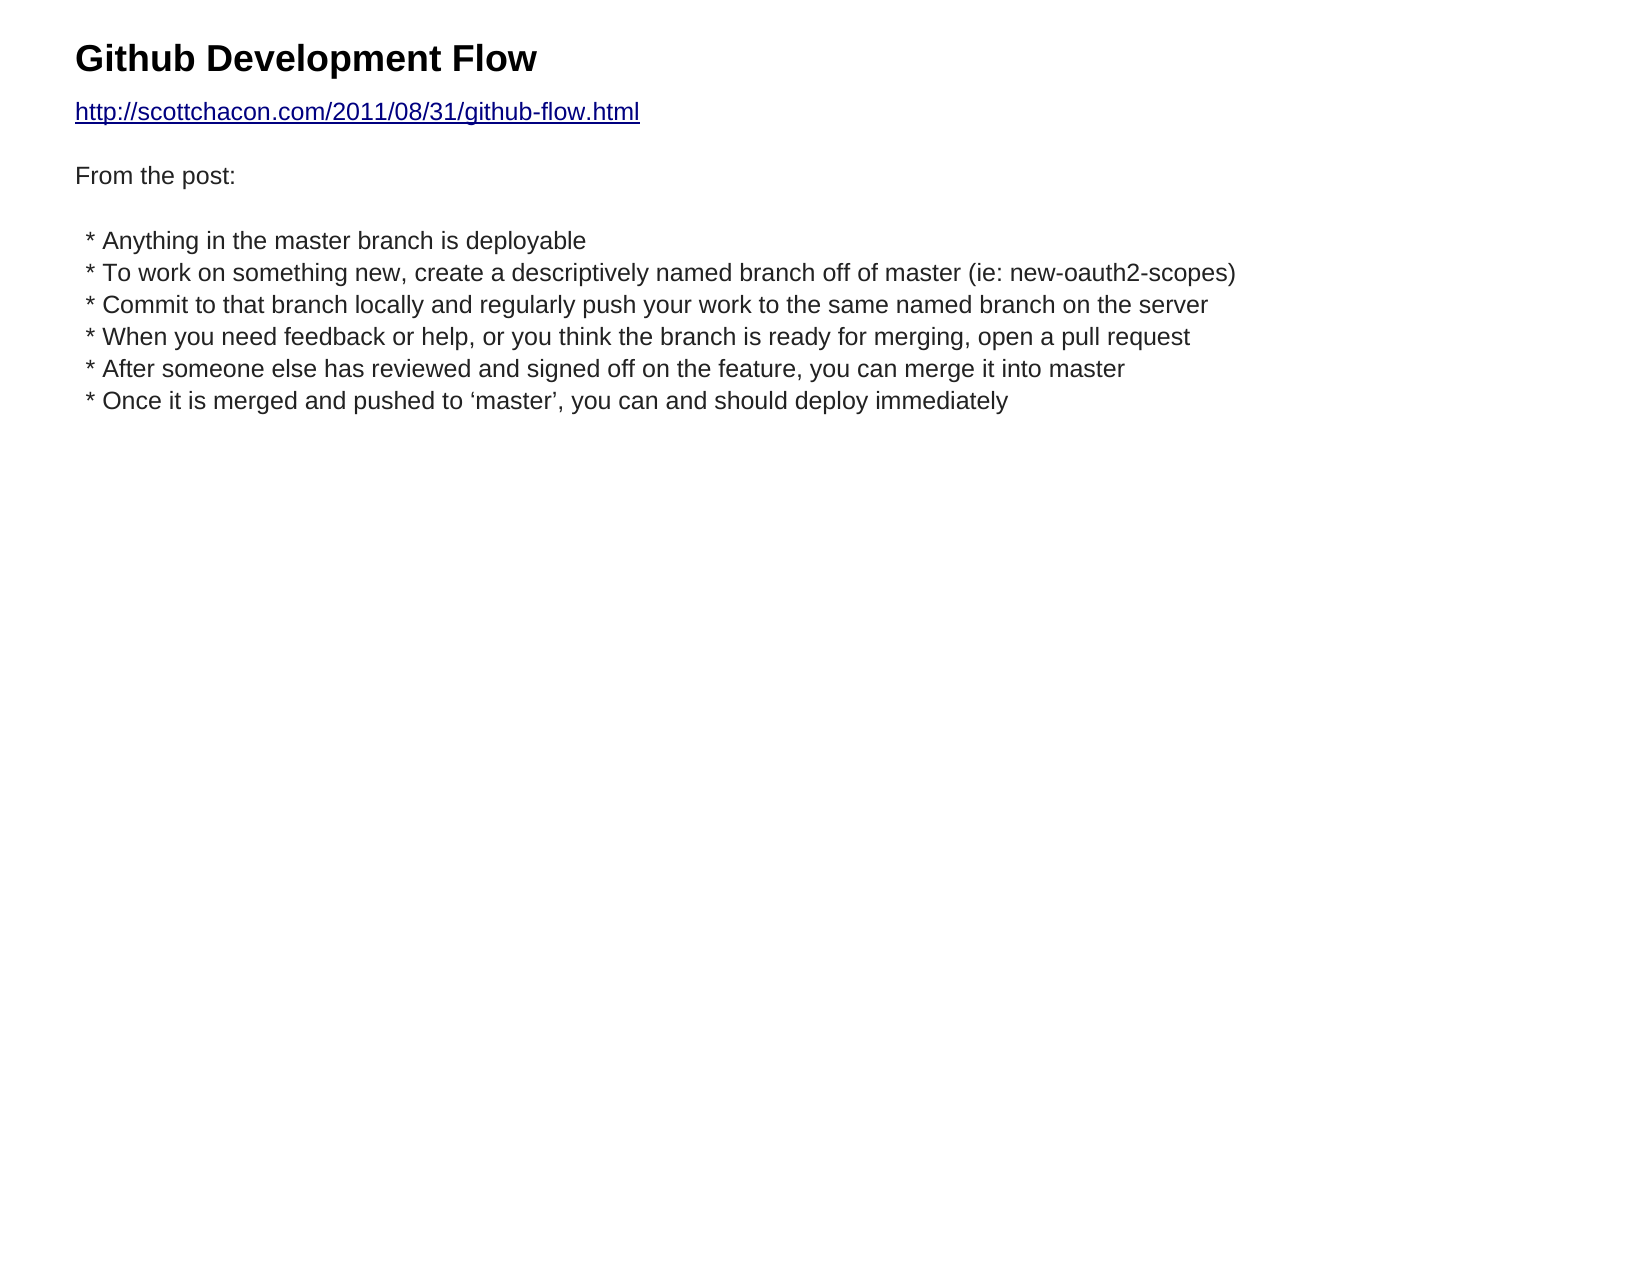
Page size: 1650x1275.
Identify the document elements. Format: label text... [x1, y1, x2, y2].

text * When you need feedback or help, or you think the branch is ready for merging, open a pull request [85, 323, 1462, 351]
text From the post: [75, 162, 1312, 190]
text * To work on something new, create a descriptively named branch off of master (ie: new-oauth2-scopes) [85, 258, 1462, 286]
text * Anything in the master branch is deployable [85, 226, 1462, 254]
text http://scottchacon.com/2011/08/31/github-flow.html [75, 98, 1312, 126]
text * Once it is merged and pushed to ‘master’, you can and should deploy immediately [85, 387, 1462, 415]
text * After someone else has reviewed and signed off on the feature, you can merge it into master [85, 355, 1462, 383]
subtitle Github Development Flow [75, 37, 1312, 79]
text * Commit to that branch locally and regularly push your work to the same named branch on the server [85, 291, 1462, 318]
